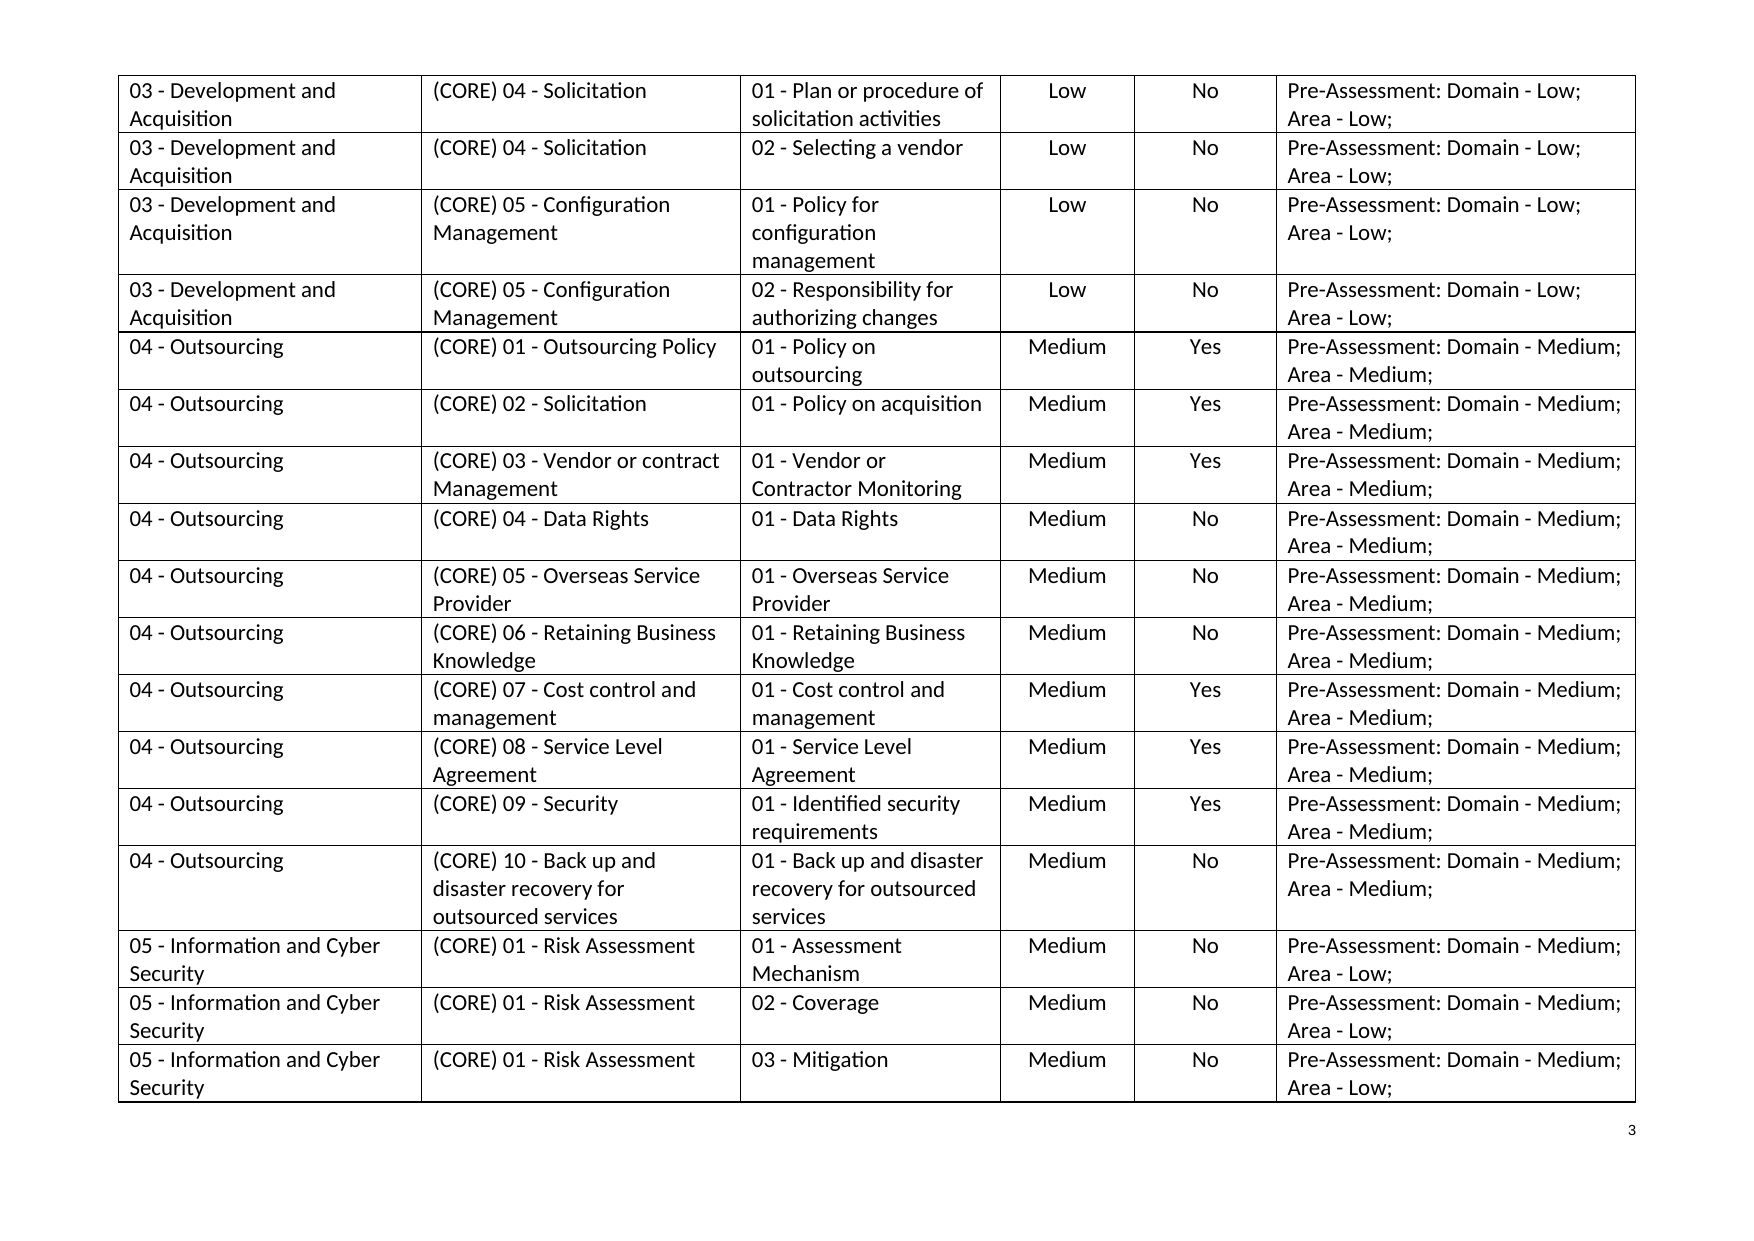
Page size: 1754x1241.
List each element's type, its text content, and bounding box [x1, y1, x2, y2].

table_cell (CORE) 02 - Solicitation [422, 390, 740, 446]
table_cell Medium [1001, 618, 1134, 674]
table_cell 01 - Data Rights [741, 504, 1000, 560]
table_cell Pre-Assessment: Domain - Medium; Area - Medium; [1277, 561, 1635, 617]
table_cell No [1135, 76, 1276, 132]
table_cell Yes [1135, 789, 1276, 845]
table_cell Medium [1001, 675, 1134, 731]
table_cell No [1135, 988, 1276, 1044]
table_cell Low [1001, 190, 1134, 274]
table_cell 05 - Information and Cyber Security [119, 1045, 421, 1101]
table_cell 04 - Outsourcing [119, 447, 421, 503]
table_cell 02 - Selecting a vendor [741, 133, 1000, 189]
table_cell Pre-Assessment: Domain - Medium; Area - Medium; [1277, 846, 1635, 930]
table_cell (CORE) 05 - Overseas Service Provider [422, 561, 740, 617]
table_cell 01 - Service Level Agreement [741, 732, 1000, 788]
table_cell Medium [1001, 789, 1134, 845]
table_cell 03 - Mitigation [741, 1045, 1000, 1101]
table_cell Pre-Assessment: Domain - Medium; Area - Medium; [1277, 390, 1635, 446]
table_cell (CORE) 05 - Configuration Management [422, 190, 740, 274]
table_cell 05 - Information and Cyber Security [119, 988, 421, 1044]
table_cell Medium [1001, 931, 1134, 987]
table_cell (CORE) 03 - Vendor or contract Management [422, 447, 740, 503]
table_cell No [1135, 133, 1276, 189]
table_cell 01 - Vendor or Contractor Monitoring [741, 447, 1000, 503]
table_cell 01 - Assessment Mechanism [741, 931, 1000, 987]
table_cell 03 - Development and Acquisition [119, 190, 421, 274]
table_cell (CORE) 04 - Solicitation [422, 76, 740, 132]
table_cell 04 - Outsourcing [119, 675, 421, 731]
table_cell Medium [1001, 447, 1134, 503]
table_cell (CORE) 01 - Risk Assessment [422, 988, 740, 1044]
table_cell (CORE) 01 - Outsourcing Policy [422, 333, 740, 388]
table_cell 01 - Policy on acquisition [741, 390, 1000, 446]
table_cell (CORE) 05 - Configuration Management [422, 275, 740, 331]
table_cell 01 - Back up and disaster recovery for outsourced services [741, 846, 1000, 930]
table_cell Medium [1001, 732, 1134, 788]
table_cell Yes [1135, 675, 1276, 731]
table_cell Pre-Assessment: Domain - Low; Area - Low; [1277, 275, 1635, 331]
table_cell Pre-Assessment: Domain - Low; Area - Low; [1277, 76, 1635, 132]
table_cell Medium [1001, 988, 1134, 1044]
table_cell No [1135, 190, 1276, 274]
table_cell No [1135, 561, 1276, 617]
table_cell (CORE) 04 - Data Rights [422, 504, 740, 560]
table_cell No [1135, 1045, 1276, 1101]
table_cell 01 - Policy for configuration management [741, 190, 1000, 274]
table_cell Pre-Assessment: Domain - Medium; Area - Medium; [1277, 732, 1635, 788]
table_cell 03 - Development and Acquisition [119, 76, 421, 132]
table_cell Pre-Assessment: Domain - Medium; Area - Low; [1277, 988, 1635, 1044]
table_cell Low [1001, 275, 1134, 331]
table_cell 01 - Policy on outsourcing [741, 333, 1000, 388]
table_cell Medium [1001, 390, 1134, 446]
table_cell 04 - Outsourcing [119, 732, 421, 788]
table_cell Pre-Assessment: Domain - Medium; Area - Medium; [1277, 618, 1635, 674]
table_cell (CORE) 06 - Retaining Business Knowledge [422, 618, 740, 674]
table_cell 01 - Identified security requirements [741, 789, 1000, 845]
table_cell No [1135, 504, 1276, 560]
table_cell (CORE) 09 - Security [422, 789, 740, 845]
table_cell (CORE) 10 - Back up and disaster recovery for outsourced services [422, 846, 740, 930]
table_cell 01 - Plan or procedure of solicitation activities [741, 76, 1000, 132]
table_cell (CORE) 04 - Solicitation [422, 133, 740, 189]
table_cell No [1135, 618, 1276, 674]
table_cell Medium [1001, 1045, 1134, 1101]
table_cell 04 - Outsourcing [119, 333, 421, 388]
table_cell Pre-Assessment: Domain - Low; Area - Low; [1277, 133, 1635, 189]
table_cell 04 - Outsourcing [119, 504, 421, 560]
table_cell 04 - Outsourcing [119, 618, 421, 674]
table_cell 04 - Outsourcing [119, 390, 421, 446]
table_cell Medium [1001, 846, 1134, 930]
table_cell 02 - Coverage [741, 988, 1000, 1044]
table_cell 01 - Cost control and management [741, 675, 1000, 731]
table_cell 04 - Outsourcing [119, 789, 421, 845]
table_cell (CORE) 07 - Cost control and management [422, 675, 740, 731]
table_cell Yes [1135, 732, 1276, 788]
table_cell Pre-Assessment: Domain - Medium; Area - Medium; [1277, 333, 1635, 388]
table_cell (CORE) 08 - Service Level Agreement [422, 732, 740, 788]
table_cell No [1135, 846, 1276, 930]
table_cell Yes [1135, 333, 1276, 388]
table_cell 01 - Overseas Service Provider [741, 561, 1000, 617]
table_cell Pre-Assessment: Domain - Medium; Area - Low; [1277, 931, 1635, 987]
table_cell Yes [1135, 390, 1276, 446]
table_cell Yes [1135, 447, 1276, 503]
table_cell Low [1001, 76, 1134, 132]
table_cell Pre-Assessment: Domain - Medium; Area - Low; [1277, 1045, 1635, 1101]
table_cell 04 - Outsourcing [119, 561, 421, 617]
table_cell (CORE) 01 - Risk Assessment [422, 931, 740, 987]
table_cell Pre-Assessment: Domain - Medium; Area - Medium; [1277, 504, 1635, 560]
table_cell 03 - Development and Acquisition [119, 133, 421, 189]
table_cell Pre-Assessment: Domain - Medium; Area - Medium; [1277, 675, 1635, 731]
table_cell Medium [1001, 561, 1134, 617]
table_cell 05 - Information and Cyber Security [119, 931, 421, 987]
table_cell 01 - Retaining Business Knowledge [741, 618, 1000, 674]
table_cell Pre-Assessment: Domain - Medium; Area - Medium; [1277, 789, 1635, 845]
table_cell No [1135, 931, 1276, 987]
table_cell No [1135, 275, 1276, 331]
table_cell Low [1001, 133, 1134, 189]
table_cell Medium [1001, 504, 1134, 560]
table_cell Medium [1001, 333, 1134, 388]
table_cell 04 - Outsourcing [119, 846, 421, 930]
table_cell (CORE) 01 - Risk Assessment [422, 1045, 740, 1101]
table_cell Pre-Assessment: Domain - Low; Area - Low; [1277, 190, 1635, 274]
table_cell Pre-Assessment: Domain - Medium; Area - Medium; [1277, 447, 1635, 503]
table_cell 02 - Responsibility for authorizing changes [741, 275, 1000, 331]
table_cell 03 - Development and Acquisition [119, 275, 421, 331]
